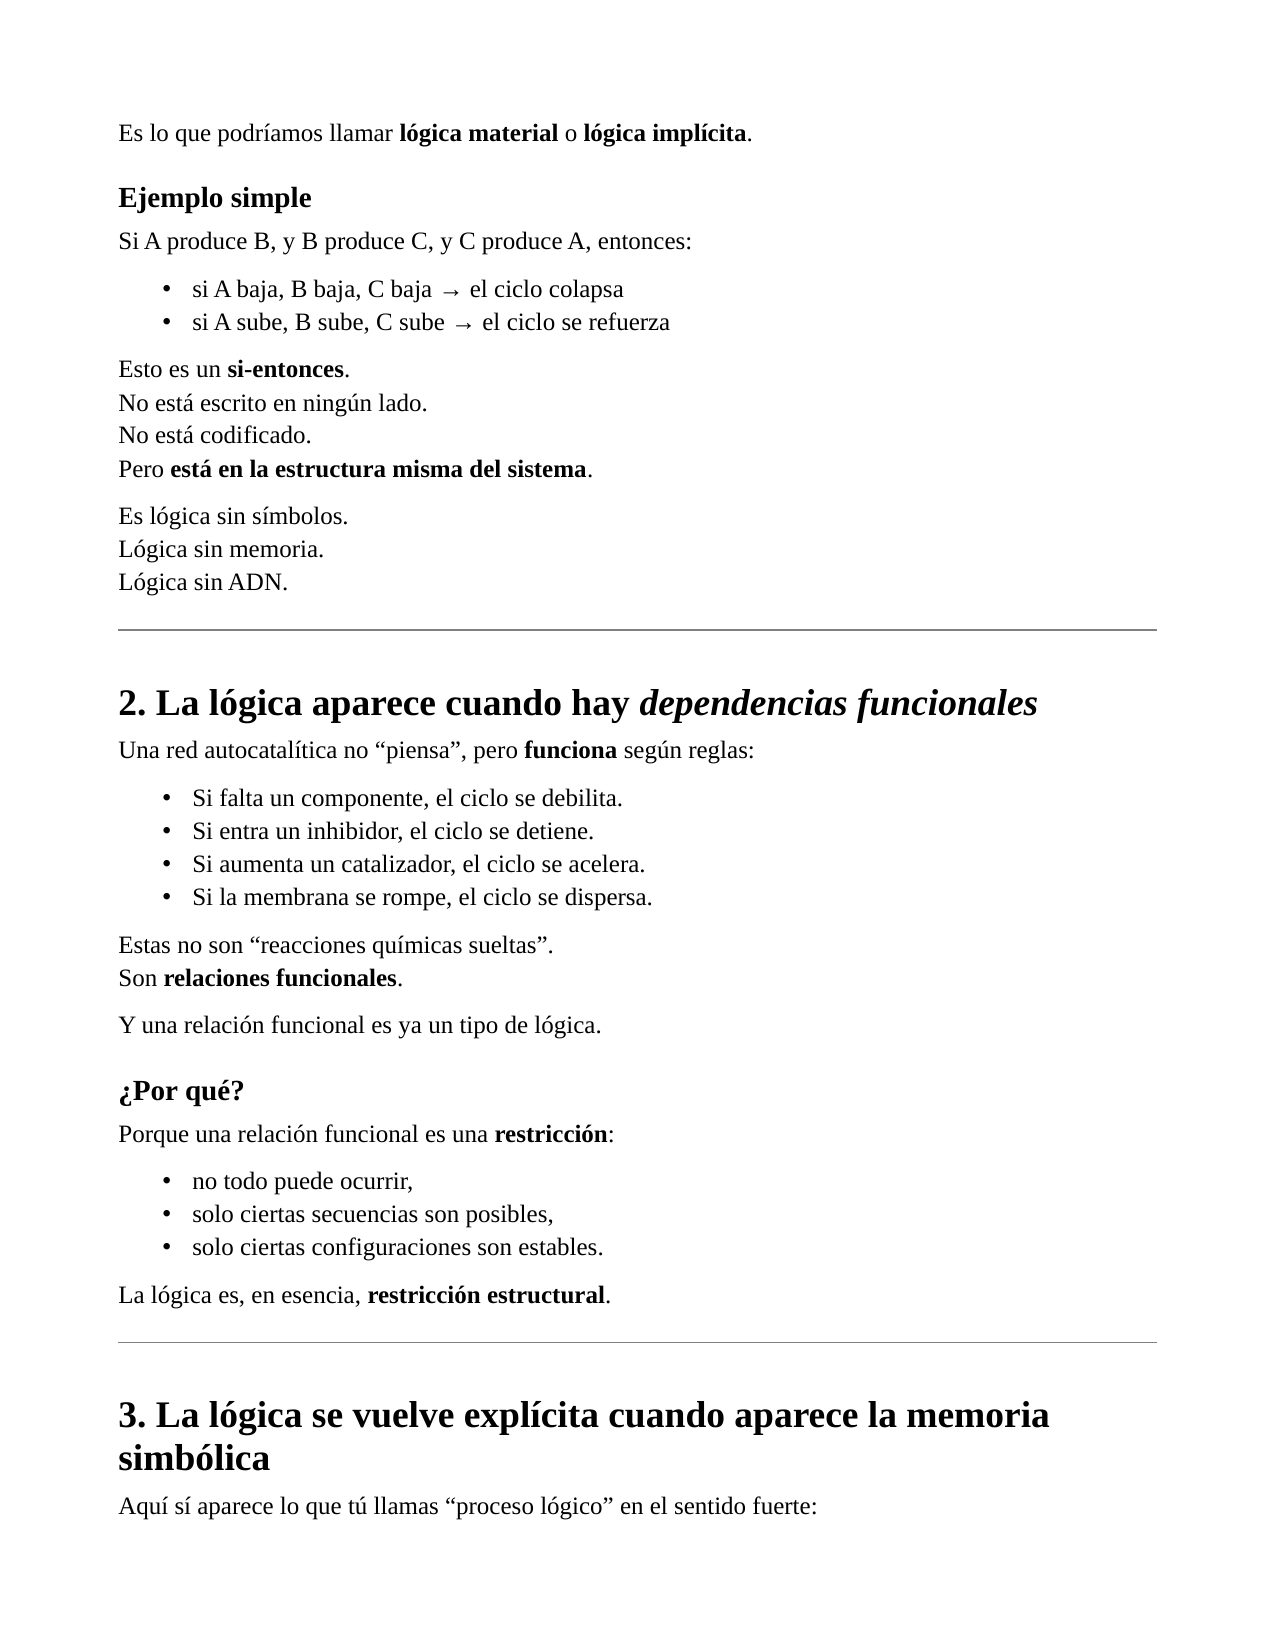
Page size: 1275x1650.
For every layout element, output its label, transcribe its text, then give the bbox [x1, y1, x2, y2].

list si A baja, B baja, C baja → el ciclo colapsa [162, 274, 1157, 303]
subtitle ¿Por qué? [118, 1073, 1157, 1106]
list solo ciertas secuencias son posibles, [162, 1199, 1157, 1228]
list Si falta un componente, el ciclo se debilita. [162, 783, 1157, 812]
text Porque una relación funcional es una restricción: [118, 1119, 1157, 1147]
text Aquí sí aparece lo que tú llamas “proceso lógico” en el sentido fuerte: [118, 1491, 1157, 1520]
subtitle 2. La lógica aparece cuando hay dependencias funcionales [118, 680, 1157, 723]
list si A sube, B sube, C sube → el ciclo se refuerza [162, 307, 1157, 336]
text Y una relación funcional es ya un tipo de lógica. [118, 1011, 1157, 1039]
subtitle 3. La lógica se vuelve explícita cuando aparece la memoria simbólica [118, 1393, 1157, 1479]
text Estas no son “reacciones químicas sueltas”. Son relaciones funcionales. [118, 930, 1157, 992]
subtitle Ejemplo simple [118, 180, 1157, 214]
text Si A produce B, y B produce C, y C produce A, entonces: [118, 226, 1157, 255]
list solo ciertas configuraciones son estables. [162, 1232, 1157, 1261]
text Es lo que podríamos llamar lógica material o lógica implícita. [118, 118, 1157, 147]
text Es lógica sin símbolos. Lógica sin memoria. Lógica sin ADN. [118, 501, 1157, 596]
text Esto es un si-entonces. No está escrito en ningún lado. No está codificado. Pero está en la estructura misma del sistema. [118, 354, 1157, 482]
text La lógica es, en esencia, restricción estructural. [118, 1280, 1157, 1309]
list Si la membrana se rompe, el ciclo se dispersa. [162, 882, 1157, 911]
list Si aumenta un catalizador, el ciclo se acelera. [162, 849, 1157, 878]
list Si entra un inhibidor, el ciclo se detiene. [162, 816, 1157, 845]
list no todo puede ocurrir, [162, 1166, 1157, 1195]
text Una red autocatalítica no “piensa”, pero funciona según reglas: [118, 736, 1157, 764]
